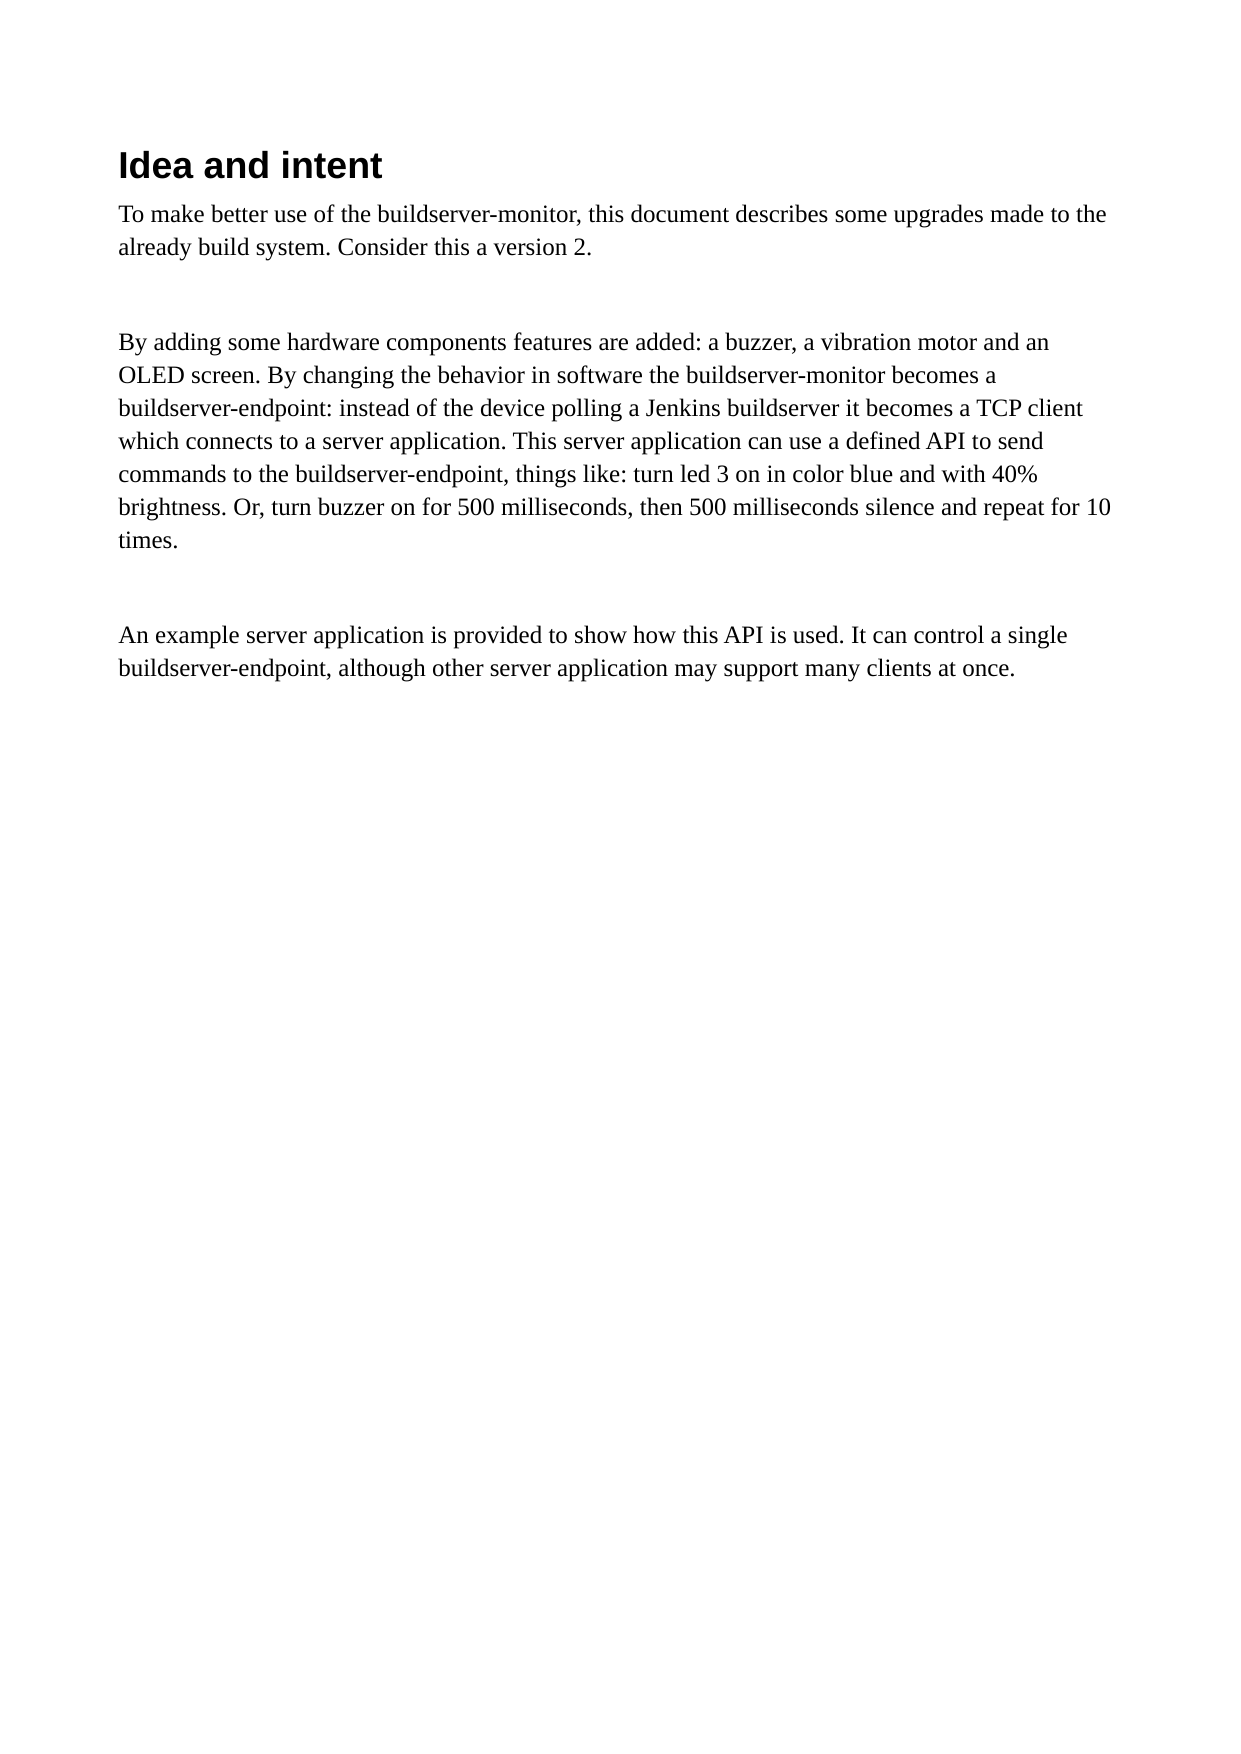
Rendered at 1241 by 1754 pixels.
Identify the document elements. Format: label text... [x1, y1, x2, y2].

text An example server application is provided to show how this API is used. It can control a single buildserver-endpoint, although other server application may support many clients at once. [118, 620, 1122, 682]
text To make better use of the buildserver-monitor, this document describes some upgrades made to the already build system. Consider this a version 2. [118, 199, 1122, 261]
subtitle Idea and intent [118, 143, 1122, 186]
text By adding some hardware components features are added: a buzzer, a vibration motor and an OLED screen. By changing the behavior in software the buildserver-monitor becomes a buildserver-endpoint: instead of the device polling a Jenkins buildserver it becomes a TCP client which connects to a server application. This server application can use a defined API to send commands to the buildserver-endpoint, things like: turn led 3 on in color blue and with 40% brightness. Or, turn buzzer on for 500 milliseconds, then 500 milliseconds silence and repeat for 10 times. [118, 327, 1122, 554]
